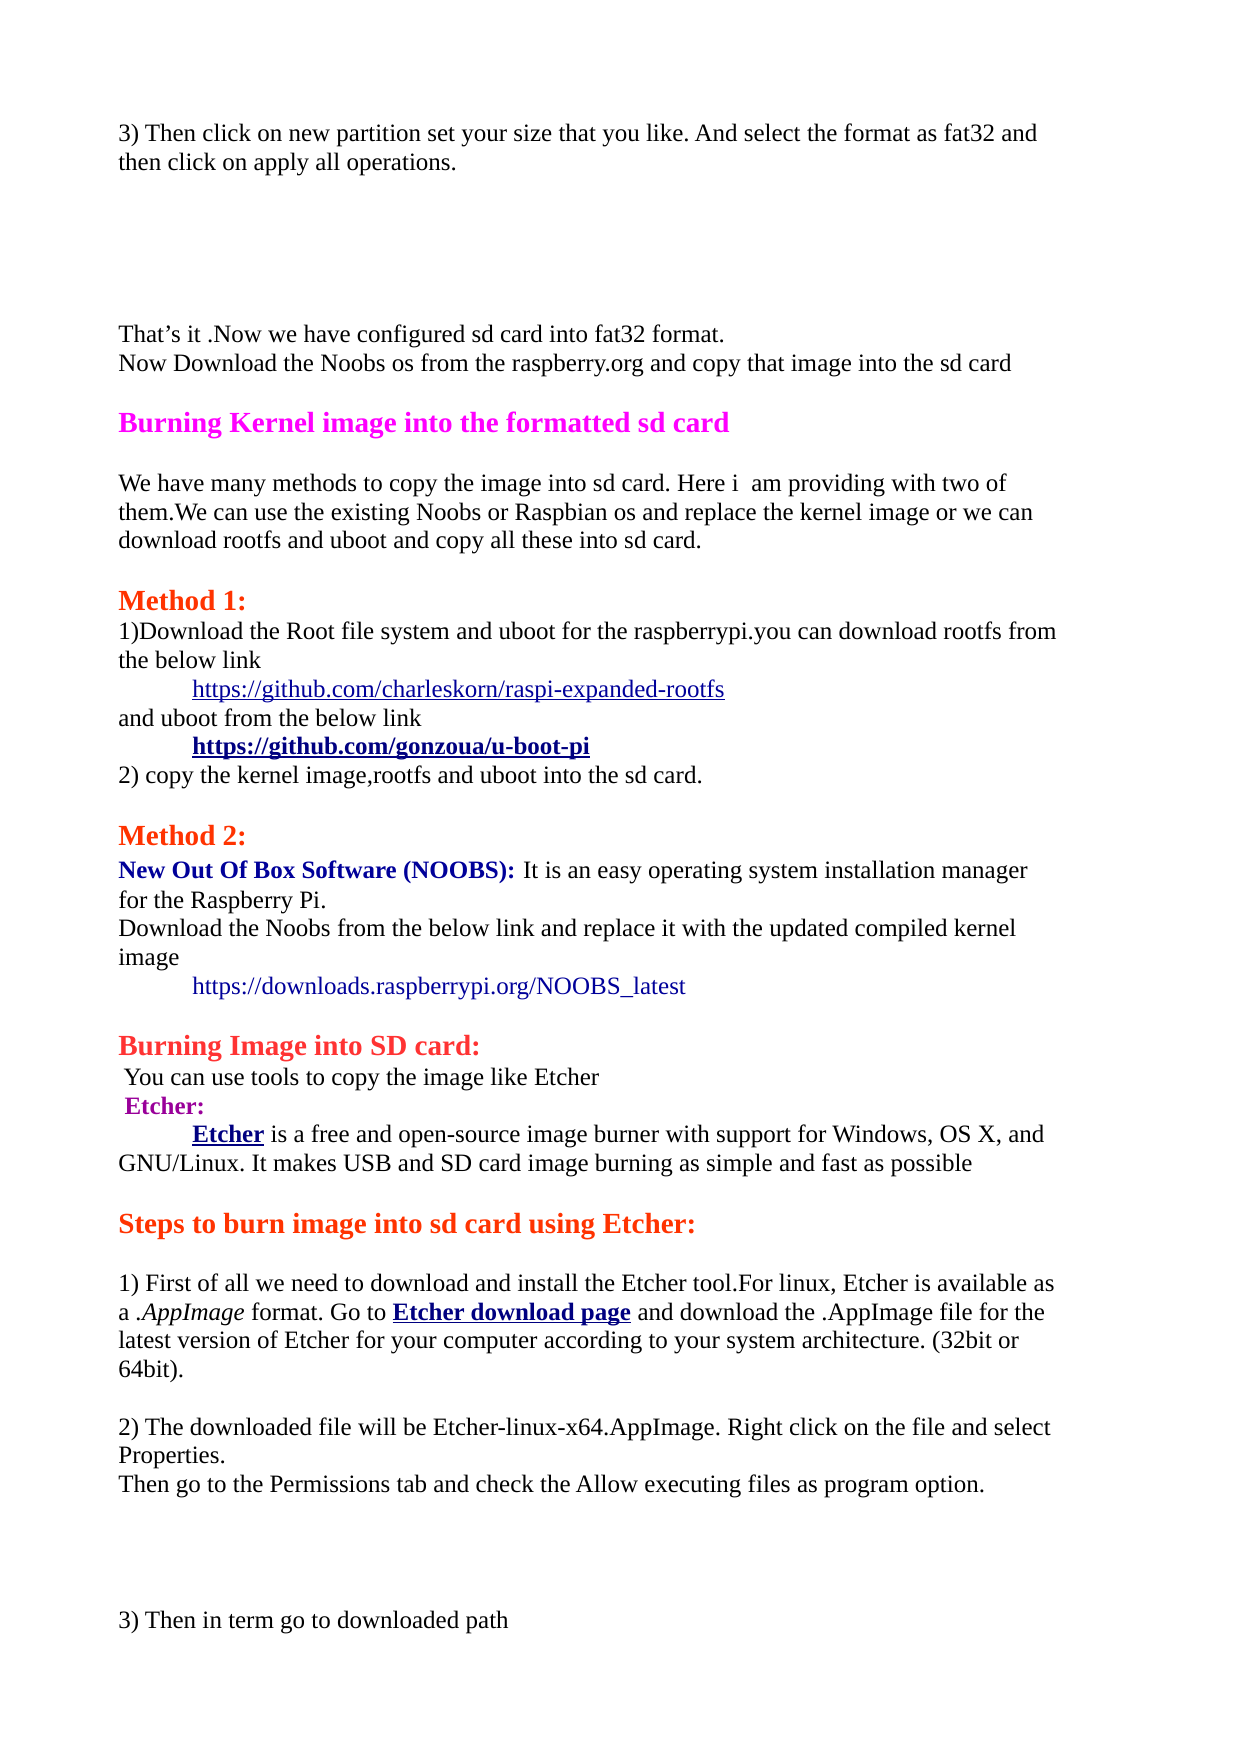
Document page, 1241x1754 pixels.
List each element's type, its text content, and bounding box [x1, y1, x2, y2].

text 1)Download the Root file system and uboot for the raspberrypi.you can download rootfs from the below link [118, 616, 1063, 674]
text You can use tools to copy the image like Etcher [118, 1062, 1063, 1091]
text 1) First of all we need to download and install the Etcher tool.For linux, Etcher is available as a .AppImage format. Go to Etcher download page and download the .AppImage file for the latest version of Etcher for your computer according to your system architecture. (32bit or 64bit). [118, 1268, 1063, 1383]
text New Out Of Box Software (NOOBS): It is an easy operating system installation manager for the Raspberry Pi. [118, 851, 1063, 913]
text Download the Noobs from the below link and replace it with the updated compiled kernel image [118, 913, 1063, 971]
text 2) copy the kernel image,rootfs and uboot into the sd card. [118, 760, 1063, 789]
text We have many methods to copy the image into sd card. Here i am providing with two of them.We can use the existing Noobs or Raspbian os and replace the kernel image or we can download rootfs and uboot and copy all these into sd card. [118, 468, 1063, 554]
text Etcher is a free and open-source image burner with support for Windows, OS X, and GNU/Linux. It makes USB and SD card image burning as simple and fast as possible [118, 1119, 1063, 1177]
text https://github.com/gonzoua/u-boot-pi [118, 731, 1063, 760]
text 3) Then click on new partition set your size that you like. And select the format as fat32 and then click on apply all operations. [118, 118, 1063, 176]
text https://downloads.raspberrypi.org/NOOBS_latest [118, 971, 1063, 1000]
text and uboot from the below link [118, 703, 1063, 731]
text Burning Image into SD card: [118, 1028, 1063, 1062]
text Method 1: [118, 583, 1063, 616]
text Then go to the Permissions tab and check the Allow executing files as program option. [118, 1469, 1122, 1498]
text That’s it .Now we have configured sd card into fat32 format. [118, 319, 1063, 348]
text Method 2: [118, 818, 1063, 851]
text https://github.com/charleskorn/raspi-expanded-rootfs [118, 674, 1063, 703]
text Now Download the Noobs os from the raspberry.org and copy that image into the sd card [118, 348, 1063, 377]
text Burning Kernel image into the formatted sd card [118, 406, 1063, 439]
text Etcher: [118, 1091, 1063, 1119]
text Steps to burn image into sd card using Etcher: [118, 1206, 1063, 1239]
text 2) The downloaded file will be Etcher-linux-x64.AppImage. Right click on the file and select Properties. [118, 1412, 1063, 1469]
text 3) Then in term go to downloaded path [118, 1605, 1063, 1633]
